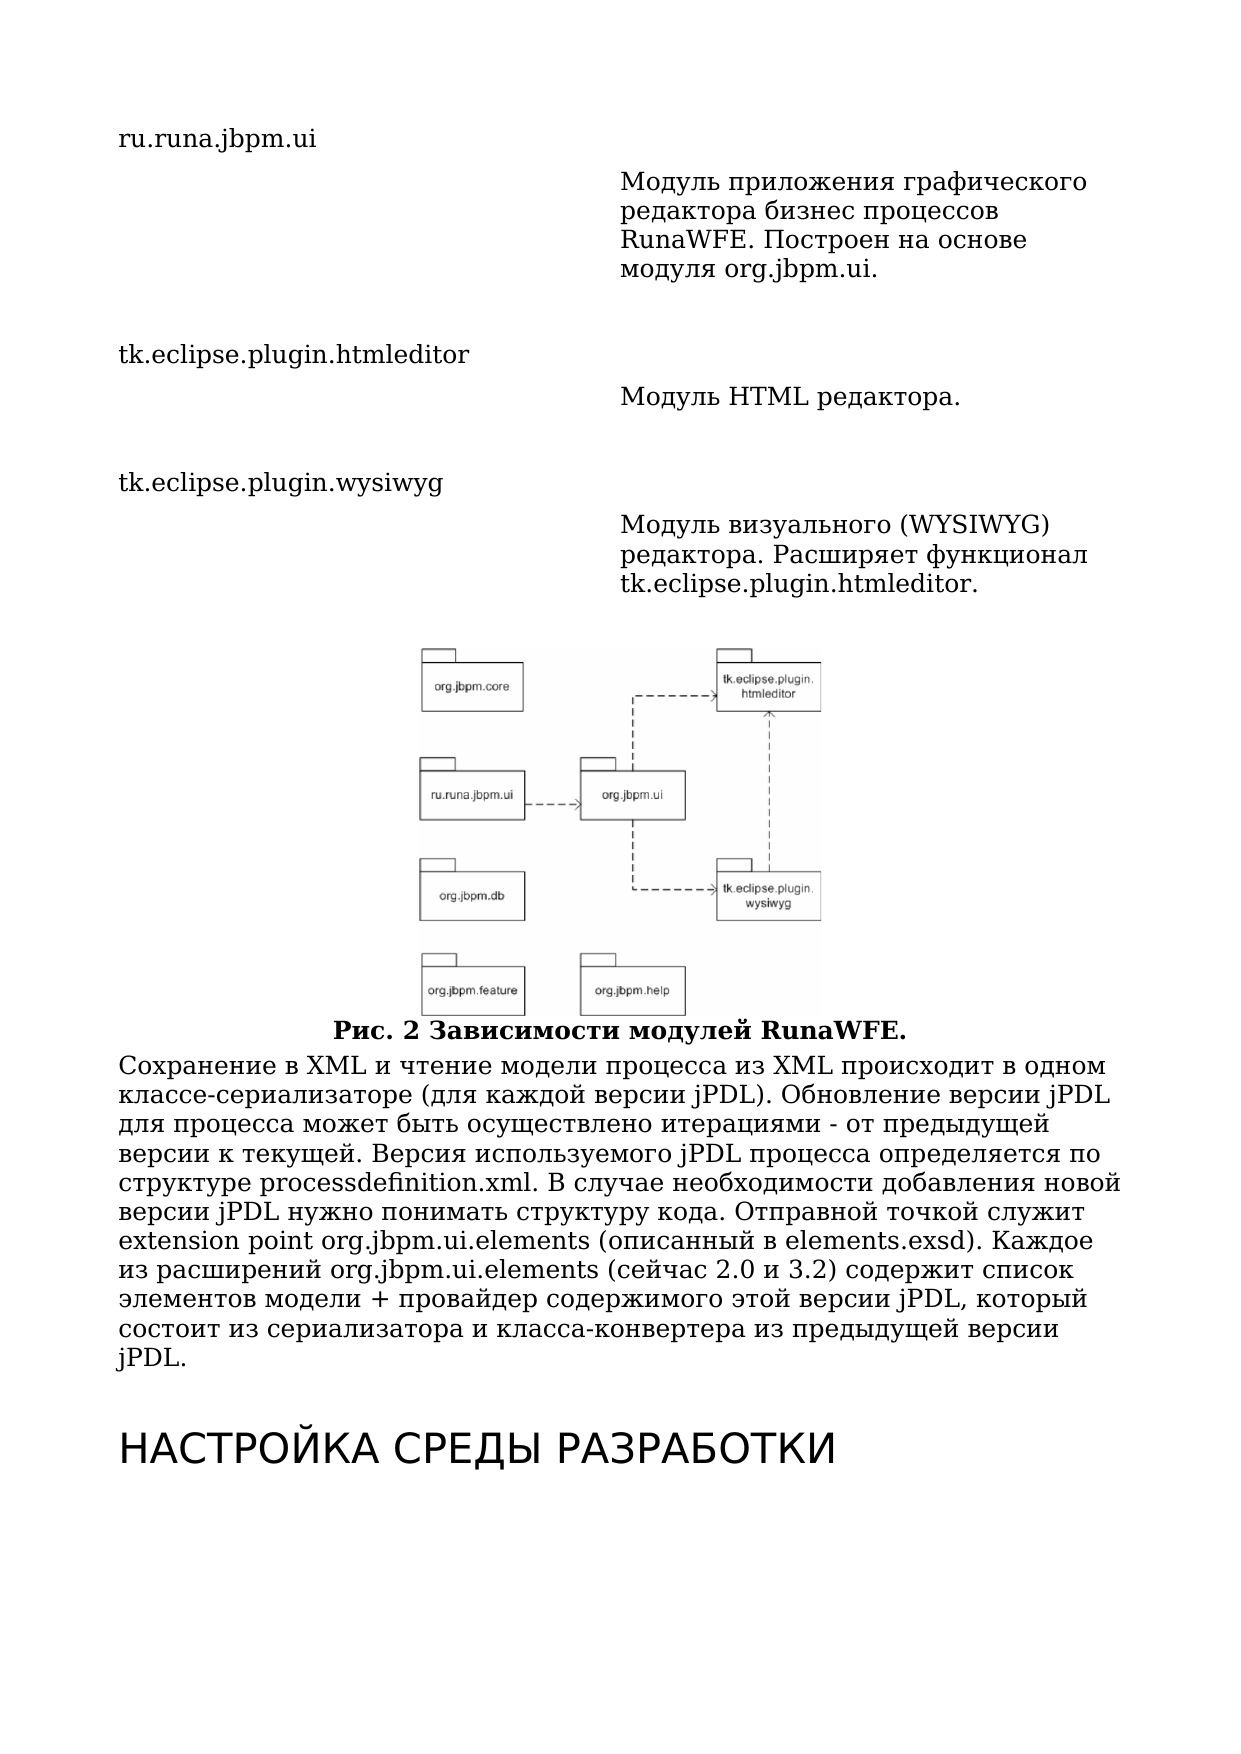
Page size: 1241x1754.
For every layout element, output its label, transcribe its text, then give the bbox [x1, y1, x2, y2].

table_cell Модуль HTML редактора. [620, 334, 1122, 462]
picture [419, 648, 822, 1016]
table_cell ru.runa.jbpm.ui [118, 118, 620, 334]
table_cell Модуль визуального (WYSIWYG) редактора. Расширяет функционал tk.eclipse.plugin.htmleditor. [620, 462, 1122, 648]
table_cell tk.eclipse.plugin.htmleditor [118, 334, 620, 462]
subtitle НАСТРОЙКА СРЕДЫ РАЗРАБОТКИ [118, 1424, 1122, 1473]
table_cell Модуль приложения графического редактора бизнес процессов RunaWFE. Построен на основе модуля org.jbpm.ui. [620, 118, 1122, 334]
text Рис. 2 Зависимости модулей RunaWFE. [118, 1016, 1122, 1045]
table_cell tk.eclipse.plugin.wysiwyg [118, 462, 620, 648]
text Сохранение в XML и чтение модели процесса из XML происходит в одном классе-сериализаторе (для каждой версии jPDL). Обновление версии jPDL для процесса может быть осуществлено итерациями - от предыдущей версии к текущей. Версия используемого jPDL процесса определяется по структуре processdefinition.xml. В случае необходимости добавления новой версии jPDL нужно понимать структуру кода. Отправной точкой служит extension point org.jbpm.ui.elements (описанный в elements.exsd). Каждое из расширений org.jbpm.ui.elements (сейчас 2.0 и 3.2) содержит список элементов модели + провайдер содержимого этой версии jPDL, который состоит из сериализатора и класса-конвертера из предыдущей версии jPDL. [118, 1051, 1122, 1372]
